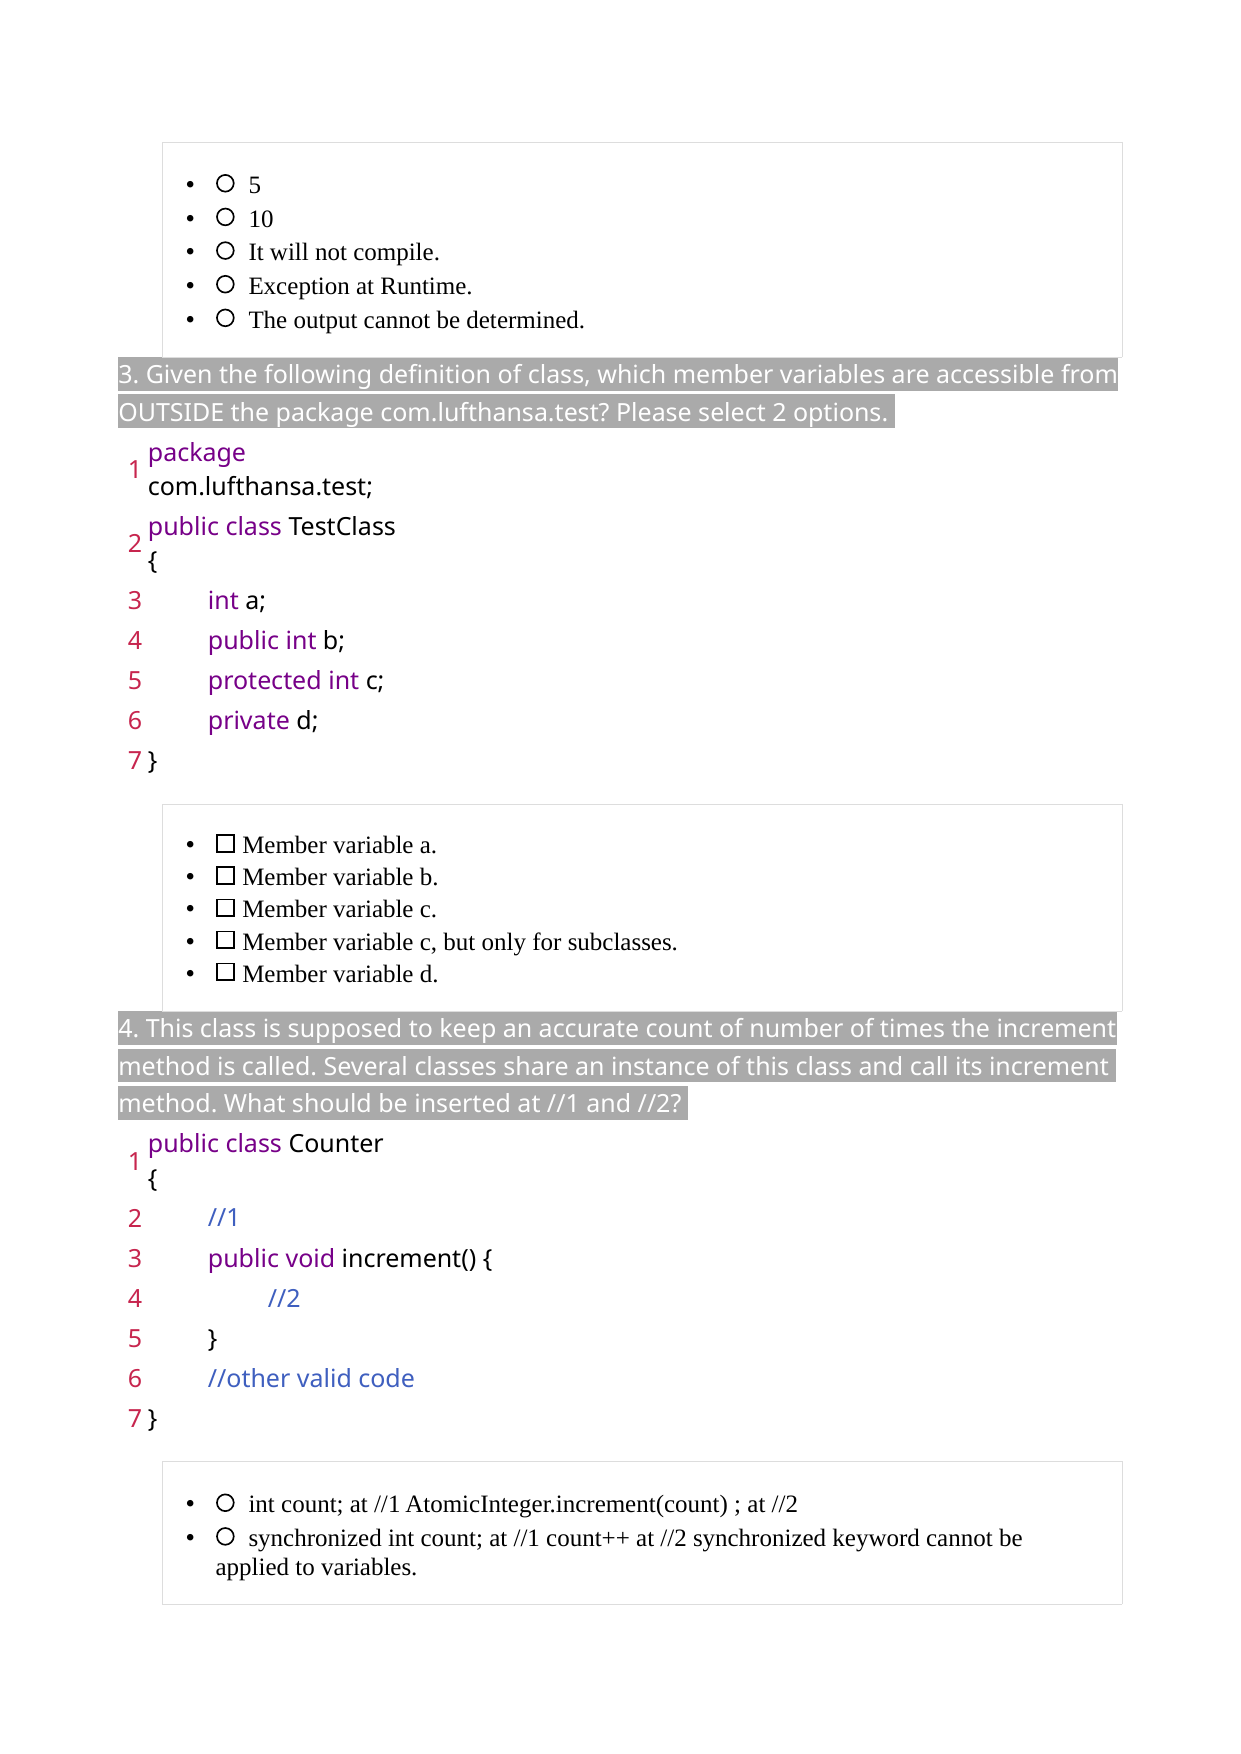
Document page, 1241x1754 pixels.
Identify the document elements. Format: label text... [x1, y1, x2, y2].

list Member variable d. [163, 932, 1122, 1011]
subtitle 3. Given the following definition of class, which member variables are accessible from OUTSIDE the package com.lufthansa.test? Please select 2 options. [118, 357, 1122, 428]
list Member variable b. [163, 836, 1122, 868]
list int count; at //1 AtomicInteger.increment(count) ; at //2 [163, 1462, 1122, 1495]
table_header //other valid code [145, 1358, 418, 1398]
list 10 [163, 175, 1122, 209]
table_header 5 [118, 660, 145, 700]
list Exception at Runtime. [163, 243, 1122, 276]
list 5 [163, 143, 1122, 175]
list synchronized int count; at //1 count++ at //2 synchronized keyword cannot be applied to variables. [163, 1495, 1122, 1604]
table_header public int b; [145, 620, 354, 660]
table_header } [145, 1398, 173, 1438]
list Member variable c. [163, 868, 1122, 900]
table_header 1 [118, 1123, 145, 1197]
table_header public void increment() { [145, 1237, 498, 1277]
table_header 6 [118, 700, 145, 740]
table_header //2 [145, 1278, 318, 1317]
table_header 2 [118, 506, 145, 580]
list Member variable c, but only for subclasses. [163, 900, 1122, 932]
table_header } [145, 1318, 236, 1358]
table_header protected int c; [145, 660, 391, 700]
subtitle 4. This class is supposed to keep an accurate count of number of times the increment method is called. Several classes share an instance of this class and call its increment method. What should be inserted at //1 and //2? [118, 1011, 1122, 1120]
table_header 4 [118, 1278, 145, 1317]
table_header 7 [118, 1398, 145, 1438]
list The output cannot be determined. [163, 276, 1122, 357]
table_header //1 [145, 1197, 256, 1237]
table_header 3 [118, 1237, 145, 1277]
table_header 3 [118, 580, 145, 620]
table_header 1 [118, 432, 145, 506]
table_header int a; [145, 580, 281, 620]
table_header private d; [145, 700, 329, 740]
table_header 4 [118, 620, 145, 660]
table_header 2 [118, 1197, 145, 1237]
table_header 5 [118, 1318, 145, 1358]
table_header public class TestClass { [145, 506, 414, 580]
list Member variable a. [163, 805, 1122, 836]
table_header 7 [118, 740, 145, 780]
table_header 6 [118, 1358, 145, 1398]
list It will not compile. [163, 209, 1122, 243]
table_header public class Counter { [145, 1123, 400, 1197]
table_header package com.lufthansa.test; [145, 432, 471, 506]
table_header } [145, 740, 173, 780]
